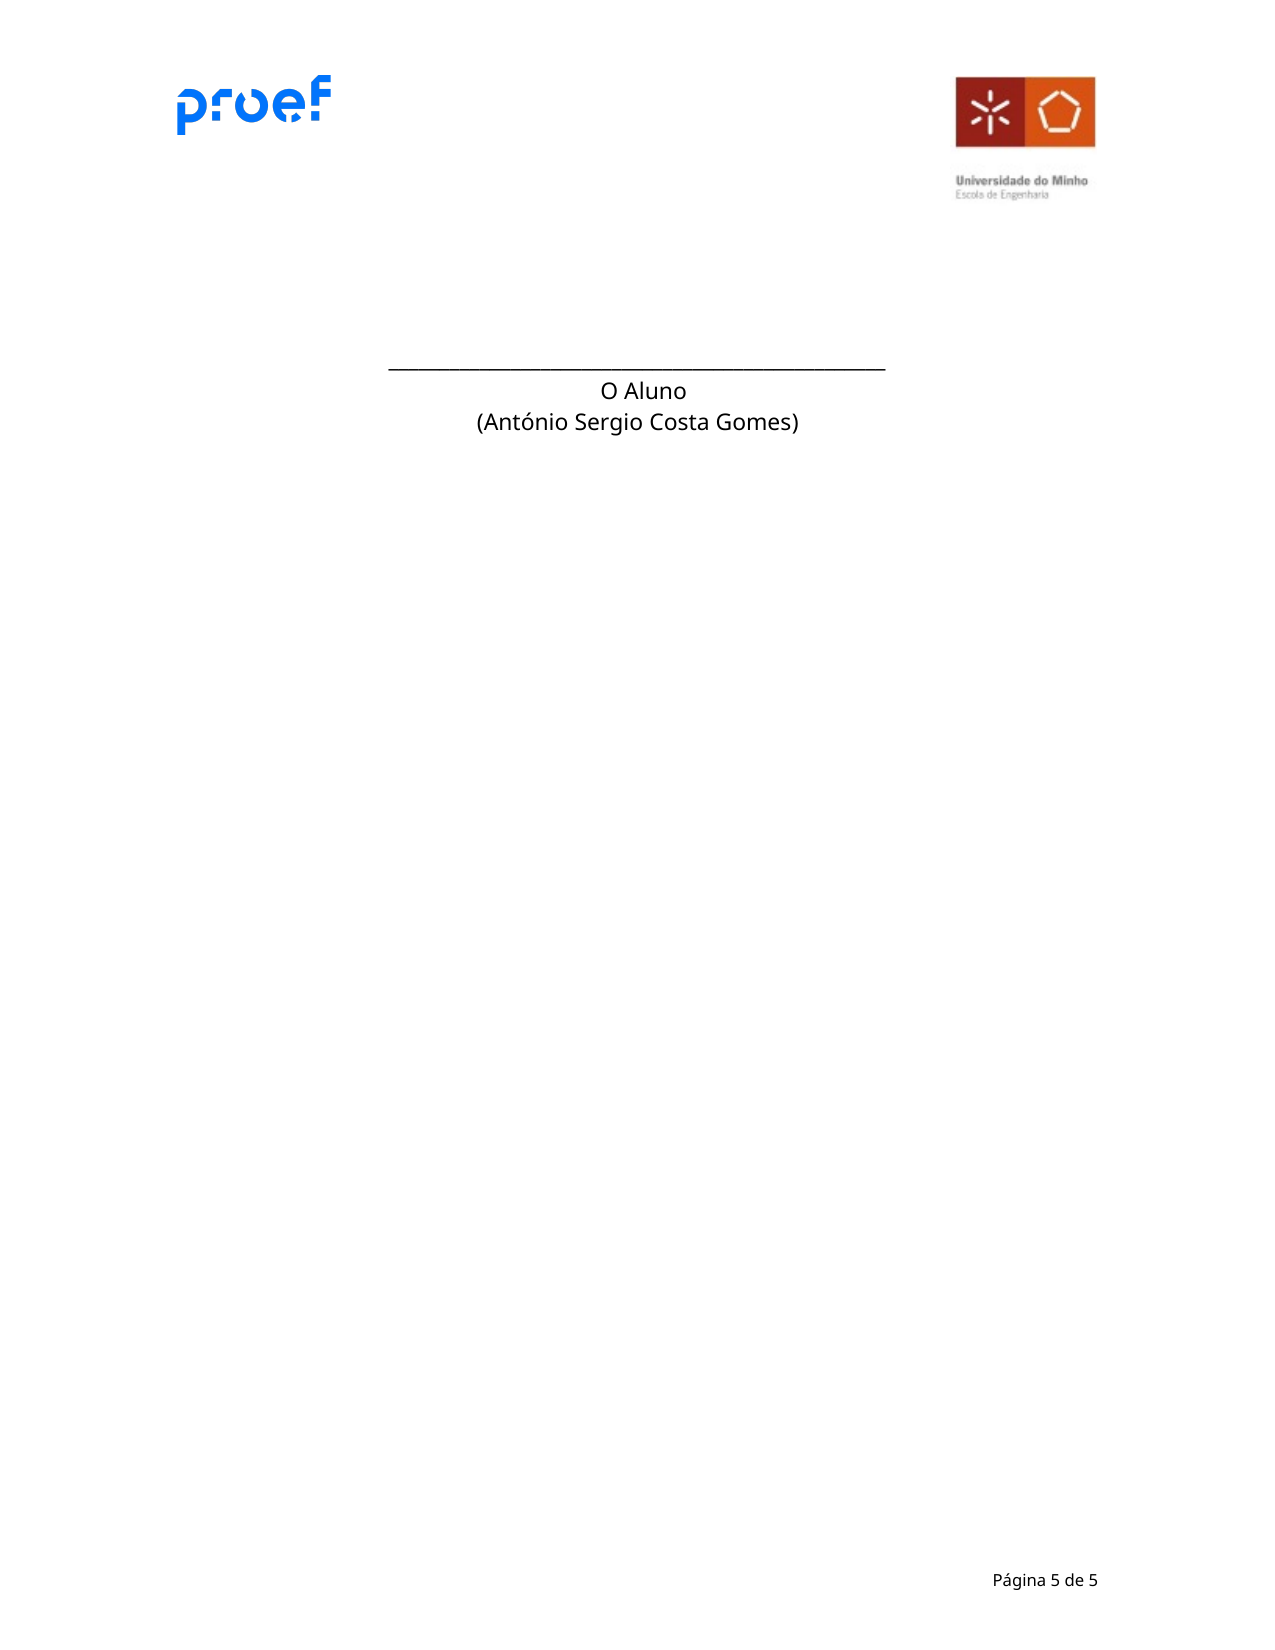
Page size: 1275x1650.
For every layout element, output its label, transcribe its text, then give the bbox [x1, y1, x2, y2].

picture [177, 75, 331, 135]
picture [950, 76, 1097, 207]
table_cell _________________________________________________ O Aluno (António Sergio Costa Gomes) [241, 250, 1033, 437]
